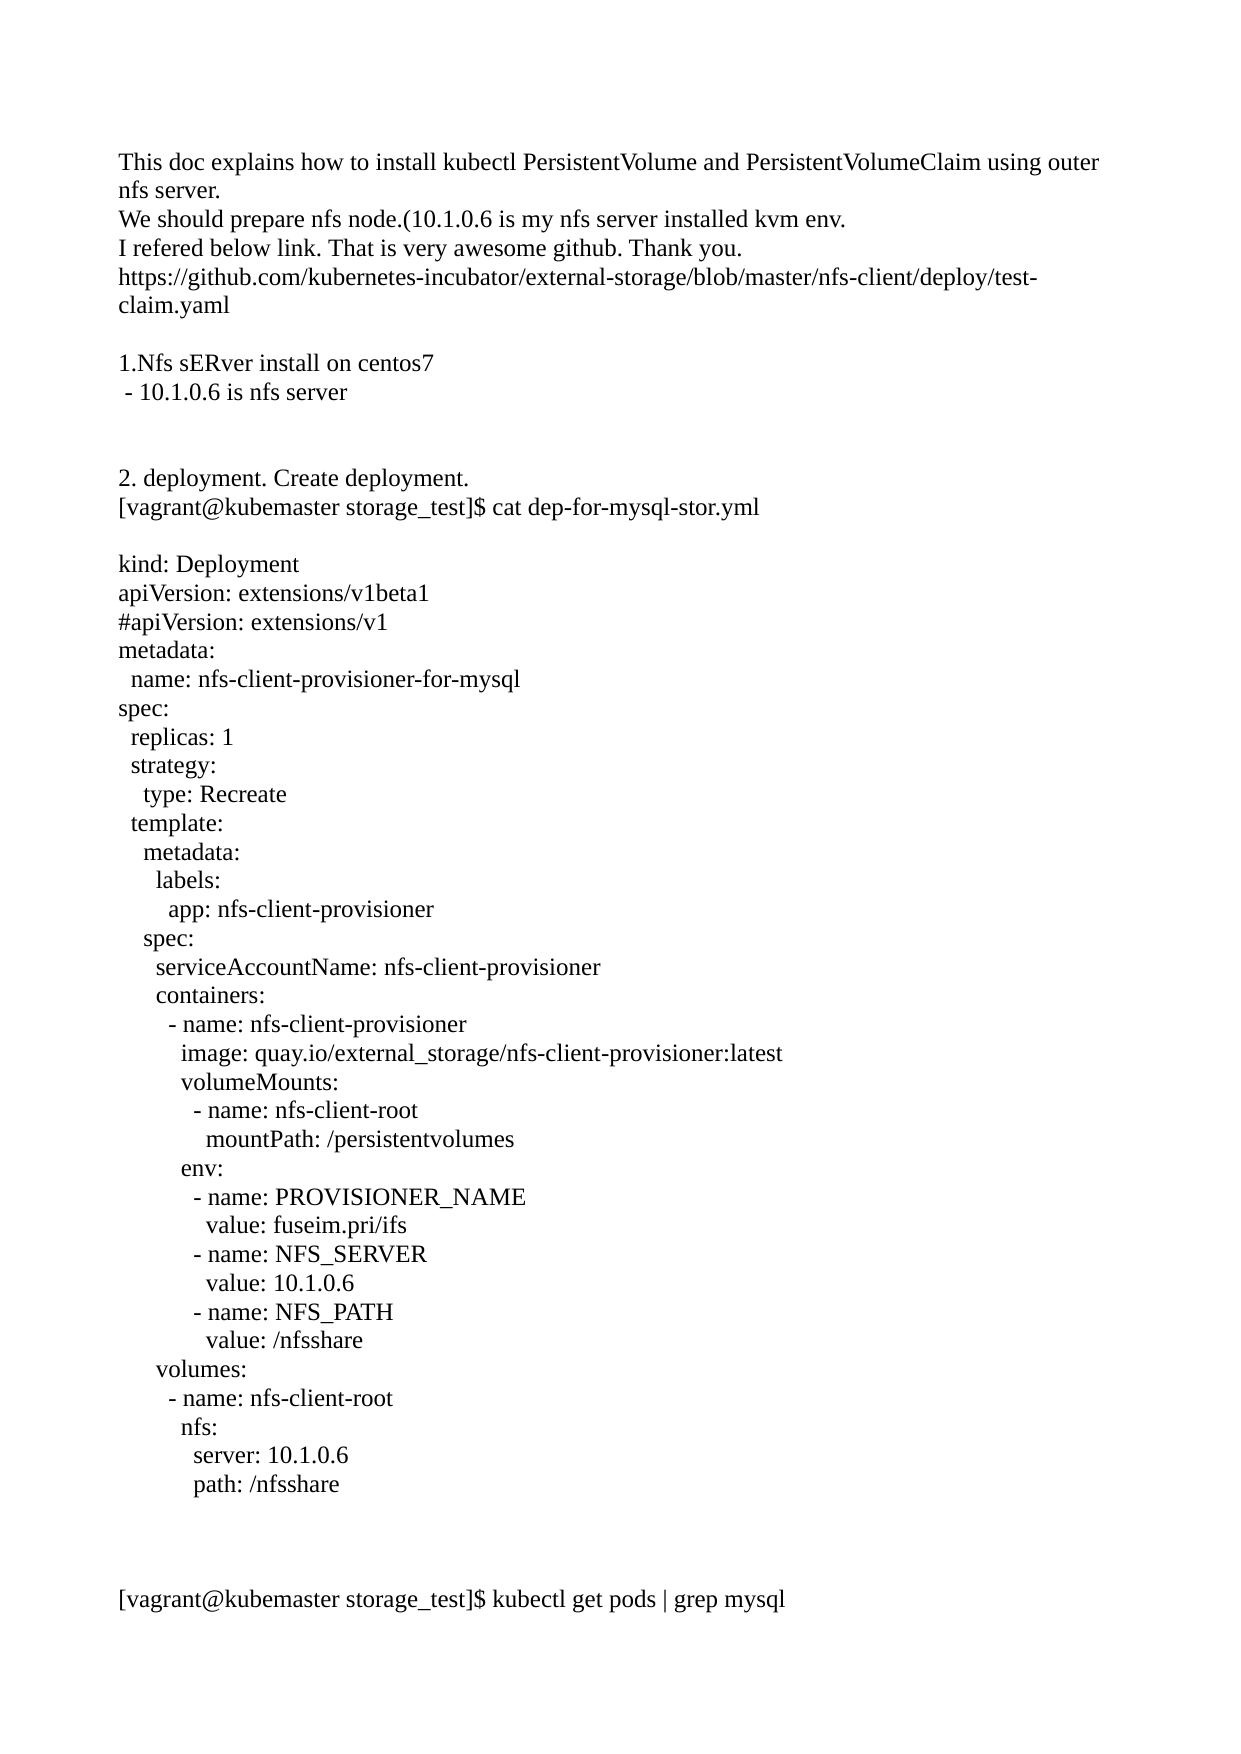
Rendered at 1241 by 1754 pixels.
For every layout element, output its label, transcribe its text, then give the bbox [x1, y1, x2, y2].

text volumeMounts: [118, 1067, 1122, 1096]
text apiVersion: extensions/v1beta1 [118, 578, 1122, 607]
text - name: NFS_SERVER [118, 1239, 1122, 1268]
text value: /nfsshare [118, 1326, 1122, 1354]
text spec: [118, 923, 1122, 952]
text metadata: [118, 837, 1122, 866]
text kind: Deployment [118, 549, 1122, 578]
text app: nfs-client-provisioner [118, 894, 1122, 923]
text nfs: [118, 1412, 1122, 1441]
text [vagrant@kubemaster storage_test]$ cat dep-for-mysql-stor.yml [118, 492, 1122, 521]
text I refered below link. That is very awesome github. Thank you. [118, 233, 1122, 262]
text [vagrant@kubemaster storage_test]$ kubectl get pods | grep mysql [118, 1584, 1122, 1613]
text - 10.1.0.6 is nfs server [118, 377, 1122, 406]
text - name: nfs-client-root [118, 1383, 1122, 1412]
text - name: PROVISIONER_NAME [118, 1182, 1122, 1211]
text name: nfs-client-provisioner-for-mysql [118, 664, 1122, 693]
text - name: NFS_PATH [118, 1297, 1122, 1326]
text env: [118, 1153, 1122, 1182]
text strategy: [118, 751, 1122, 779]
text 1.Nfs sERver install on centos7 [118, 348, 1122, 377]
text image: quay.io/external_storage/nfs-client-provisioner:latest [118, 1038, 1122, 1067]
text template: [118, 808, 1122, 837]
text value: fuseim.pri/ifs [118, 1211, 1122, 1239]
text metadata: [118, 636, 1122, 664]
text server: 10.1.0.6 [118, 1441, 1122, 1469]
text serviceAccountName: nfs-client-provisioner [118, 952, 1122, 981]
text volumes: [118, 1354, 1122, 1383]
text path: /nfsshare [118, 1469, 1122, 1498]
text This doc explains how to install kubectl PersistentVolume and PersistentVolumeClaim using outer nfs server. [118, 147, 1122, 204]
text spec: [118, 693, 1122, 722]
text 2. deployment. Create deployment. [118, 463, 1122, 492]
text mountPath: /persistentvolumes [118, 1124, 1122, 1153]
text #apiVersion: extensions/v1 [118, 607, 1122, 636]
text labels: [118, 866, 1122, 894]
text value: 10.1.0.6 [118, 1268, 1122, 1297]
text - name: nfs-client-provisioner [118, 1009, 1122, 1038]
text containers: [118, 981, 1122, 1009]
text type: Recreate [118, 779, 1122, 808]
text replicas: 1 [118, 722, 1122, 751]
text - name: nfs-client-root [118, 1096, 1122, 1124]
text https://github.com/kubernetes-incubator/external-storage/blob/master/nfs-client/deploy/test-claim.yaml [118, 262, 1122, 319]
text We should prepare nfs node.(10.1.0.6 is my nfs server installed kvm env. [118, 204, 1122, 233]
